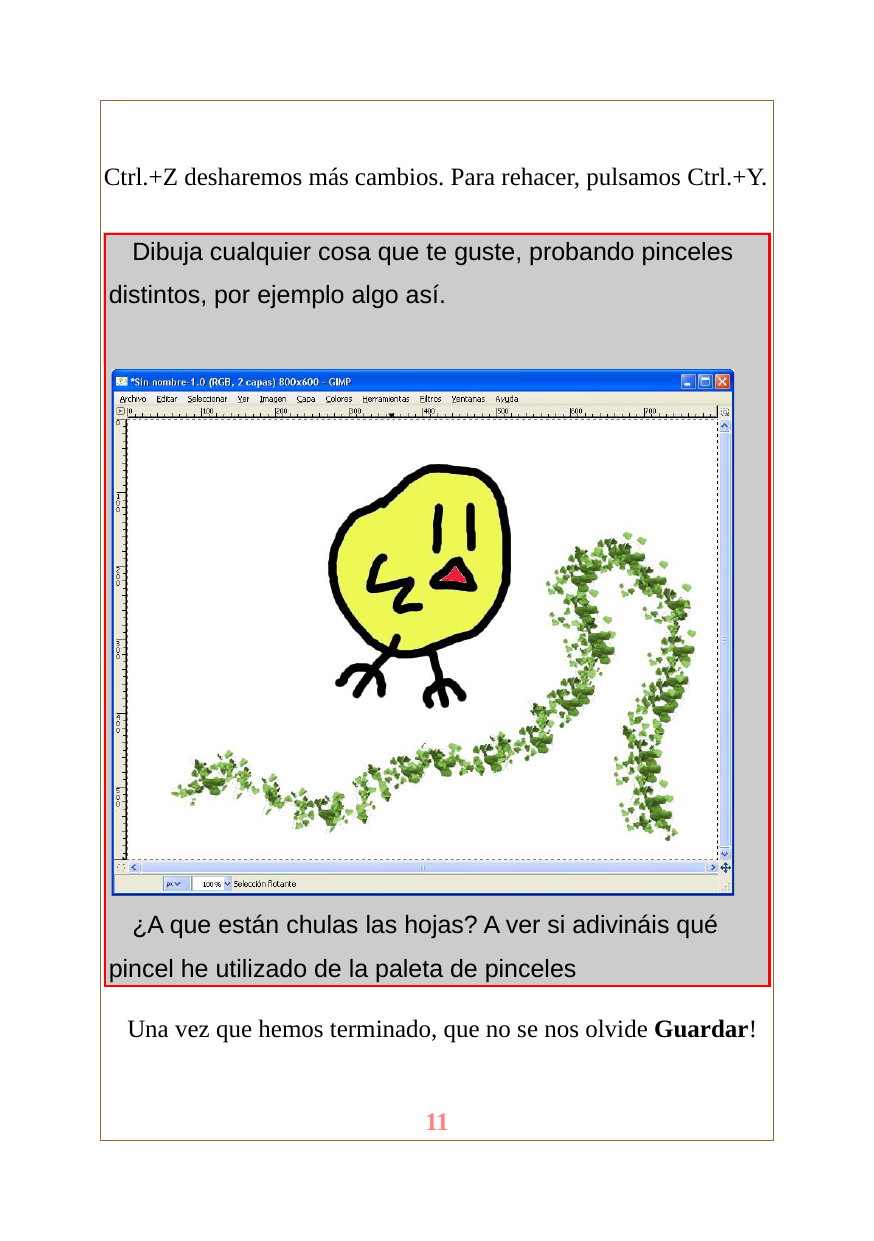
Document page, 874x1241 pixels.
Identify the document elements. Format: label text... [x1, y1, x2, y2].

text ¿A que están chulas las hojas? A ver si adivináis qué pincel he utilizado de la paleta de pinceles [106, 387, 768, 985]
picture [111, 369, 735, 896]
text Una vez que hemos terminado, que no se nos olvide Guardar! [103, 1014, 771, 1043]
text Ctrl.+Z desharemos más cambios. Para rehacer, pulsamos Ctrl.+Y. [103, 162, 771, 191]
text Dibuja cualquier cosa que te guste, probando pinceles distintos, por ejemplo algo así. [106, 235, 768, 309]
